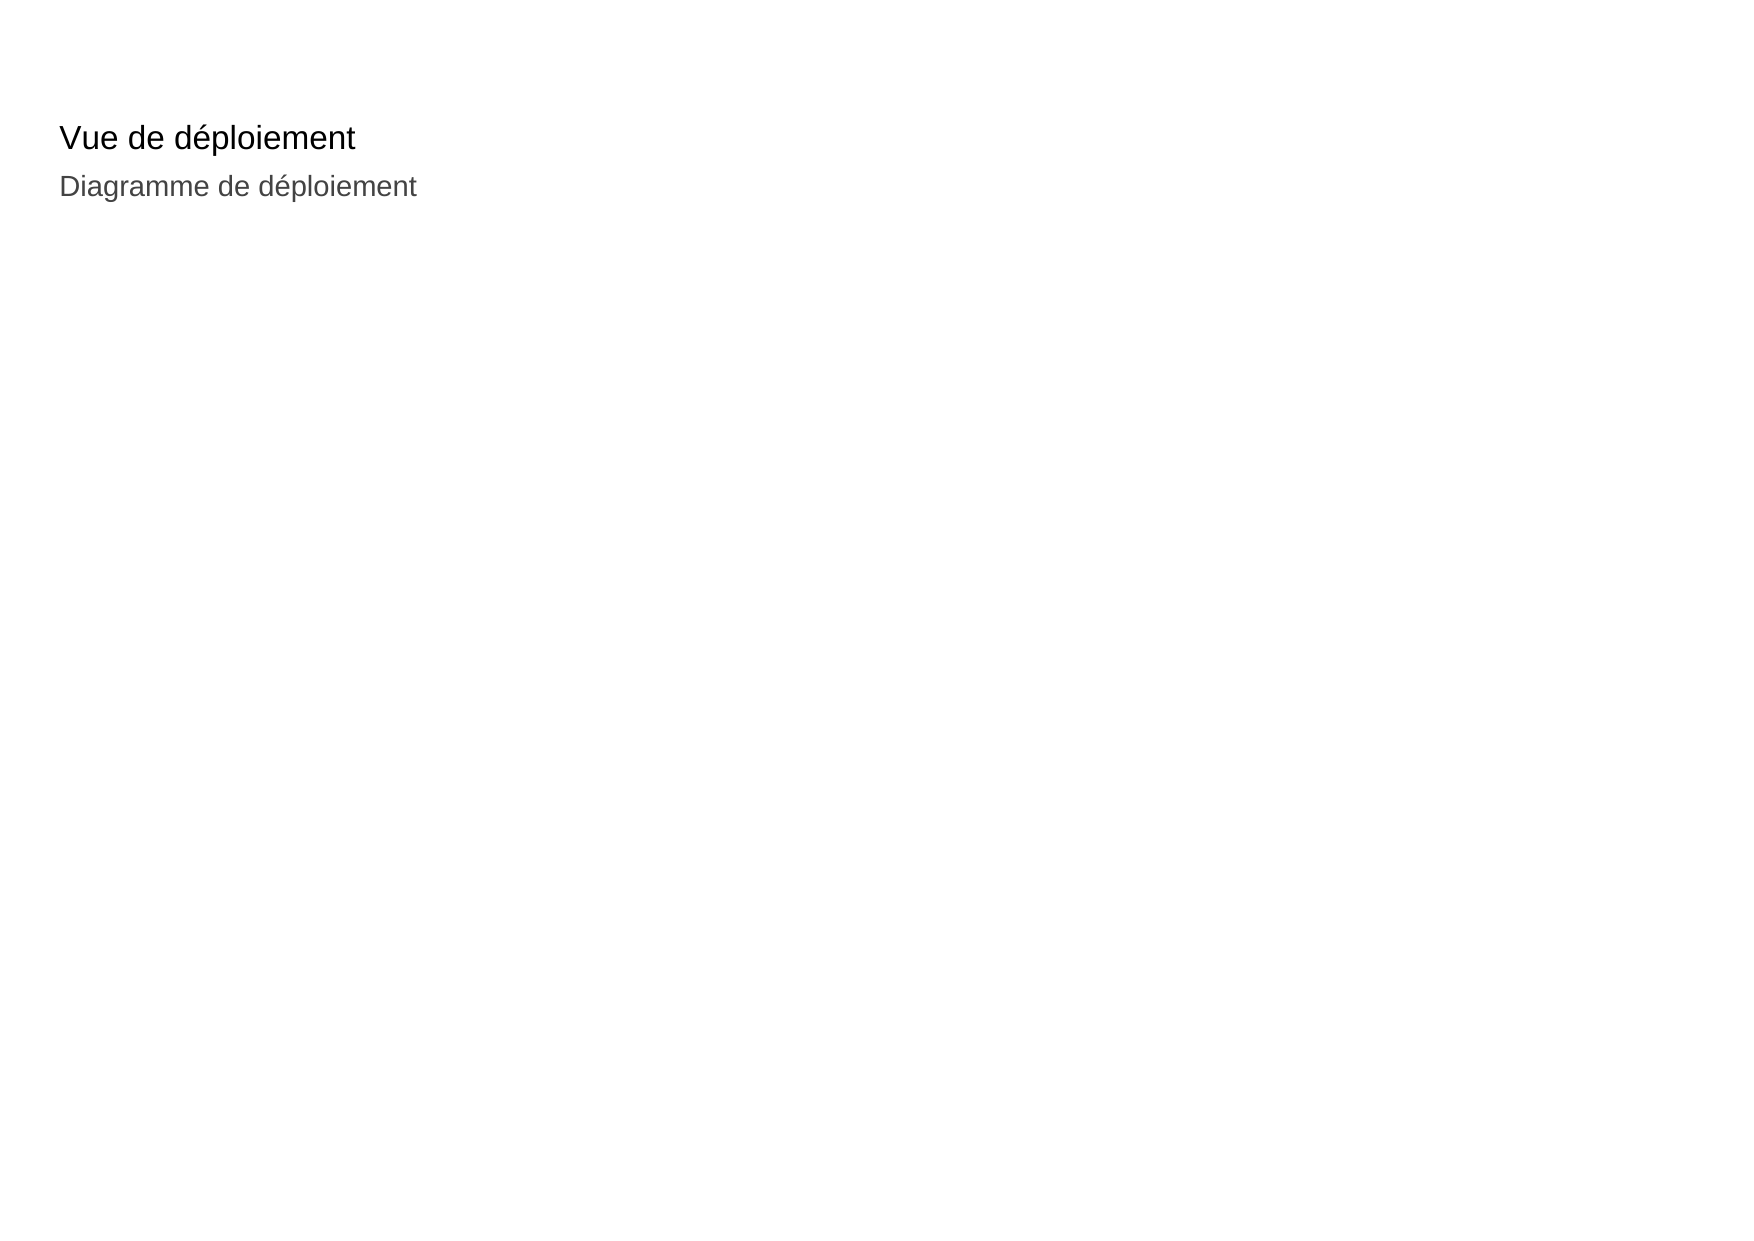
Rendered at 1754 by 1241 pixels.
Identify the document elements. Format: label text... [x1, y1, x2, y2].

subtitle Diagramme de déploiement [59, 169, 1695, 203]
subtitle Vue de déploiement [59, 118, 1695, 157]
